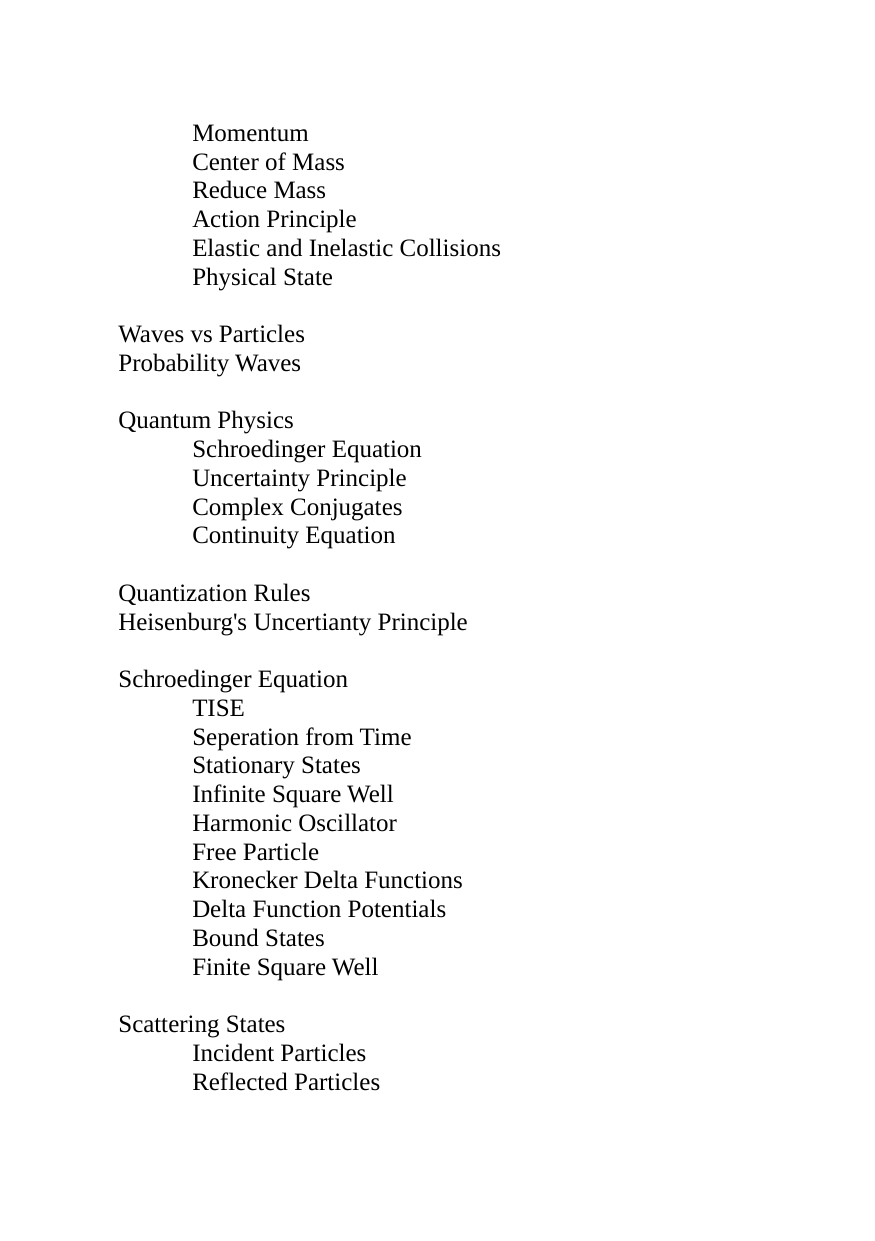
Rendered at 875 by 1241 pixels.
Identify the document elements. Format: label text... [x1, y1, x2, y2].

text Momentum [118, 118, 756, 147]
text Harmonic Oscillator [118, 808, 756, 837]
text Scattering States [118, 1009, 756, 1038]
text Complex Conjugates [118, 492, 756, 521]
text Uncertainty Principle [118, 463, 756, 492]
text Schroedinger Equation [118, 434, 756, 463]
text Physical State [118, 262, 756, 291]
text Delta Function Potentials [118, 894, 756, 923]
text Incident Particles [118, 1038, 756, 1067]
text Stationary States [118, 751, 756, 779]
text Action Principle [118, 204, 756, 233]
text Heisenburg's Uncertianty Principle [118, 607, 756, 636]
text Quantization Rules [118, 578, 756, 607]
text TISE [118, 693, 756, 722]
text Probability Waves [118, 348, 756, 377]
text Infinite Square Well [118, 779, 756, 808]
text Free Particle [118, 837, 756, 866]
text Center of Mass [118, 147, 756, 176]
text Seperation from Time [118, 722, 756, 751]
text Finite Square Well [118, 952, 756, 981]
text Elastic and Inelastic Collisions [118, 233, 756, 262]
text Reflected Particles [118, 1067, 756, 1096]
text Kronecker Delta Functions [118, 866, 756, 894]
text Continuity Equation [118, 521, 756, 549]
text Reduce Mass [118, 176, 756, 204]
text Quantum Physics [118, 406, 756, 434]
text Bound States [118, 923, 756, 952]
text Schroedinger Equation [118, 664, 756, 693]
text Waves vs Particles [118, 319, 756, 348]
